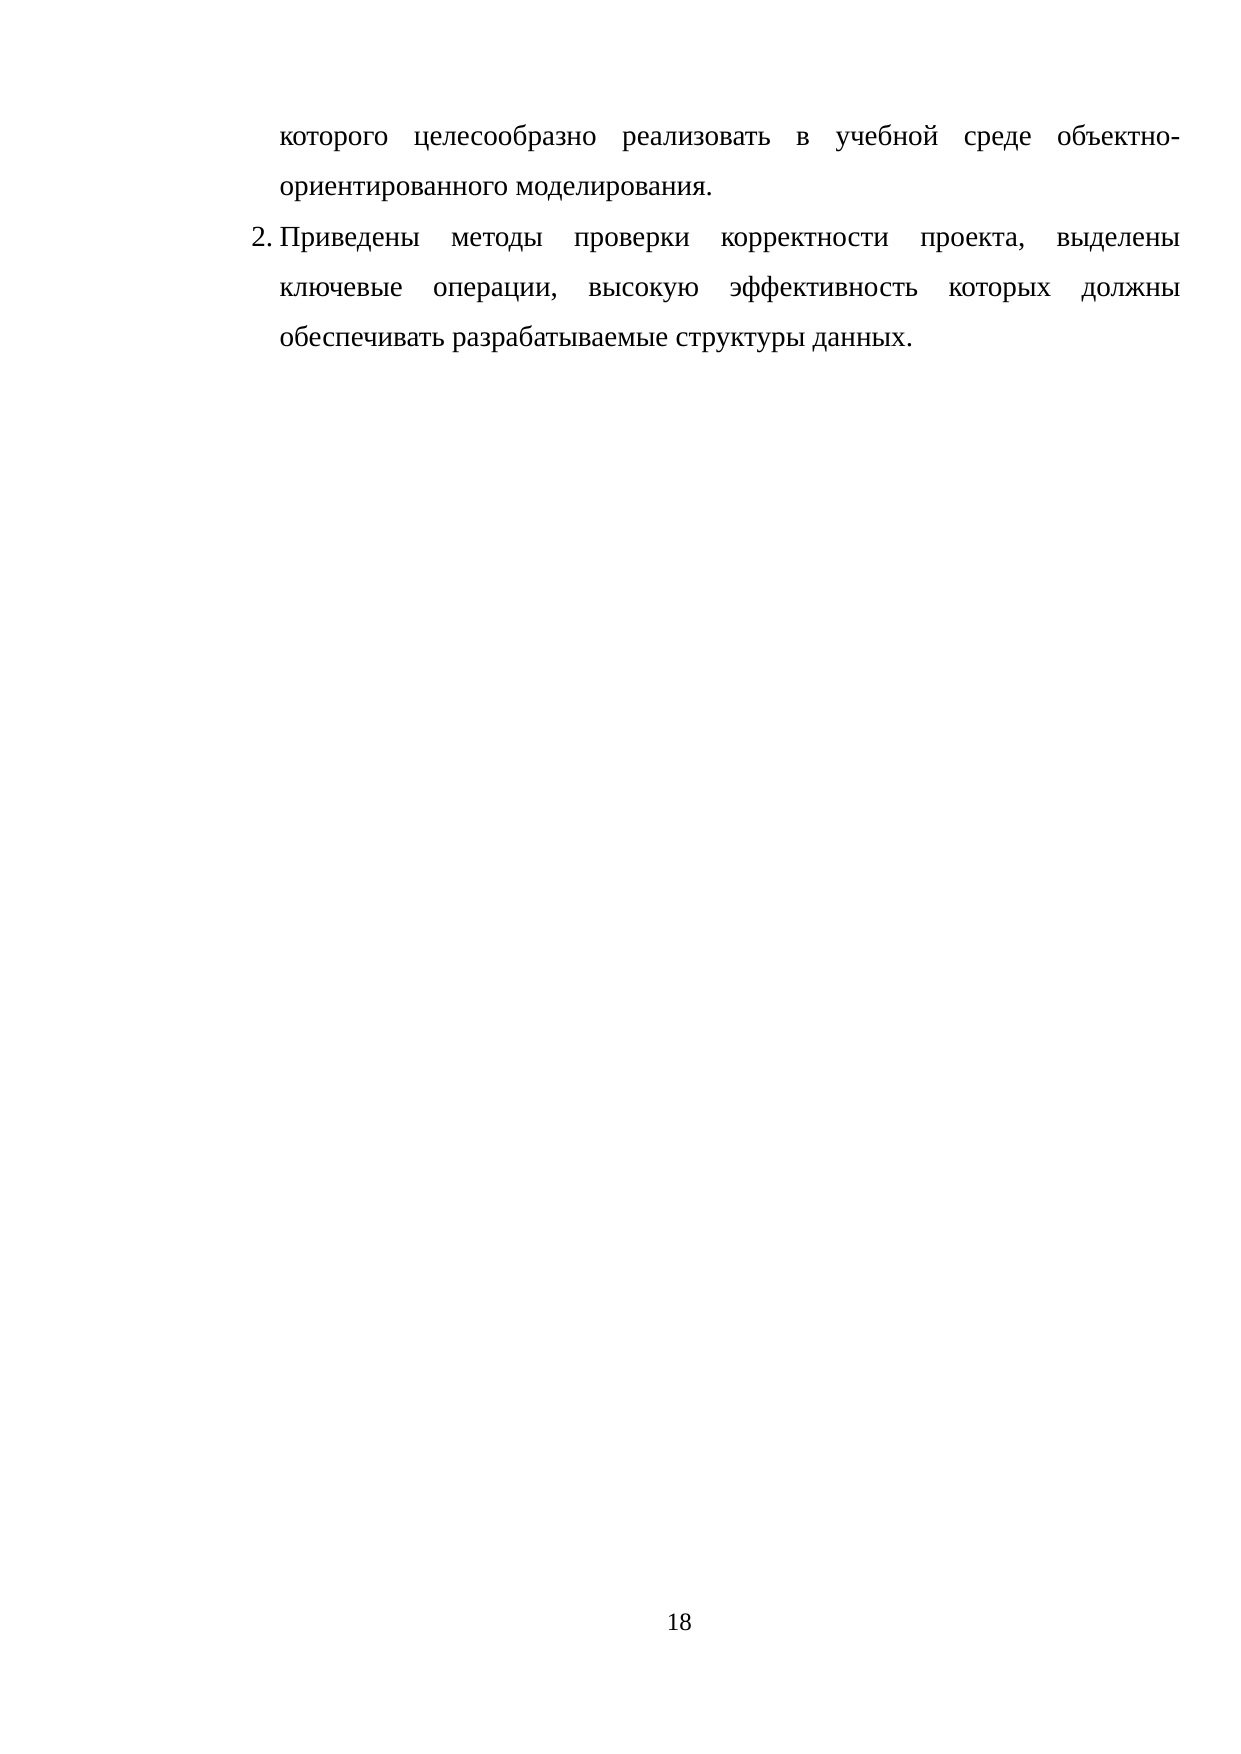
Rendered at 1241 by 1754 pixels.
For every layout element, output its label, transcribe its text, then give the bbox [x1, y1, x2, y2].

list которого целесообразно реализовать в учебной среде объектно-ориентированного моделирования. [251, 118, 1181, 202]
list Приведены методы проверки корректности проекта, выделены ключевые операции, высокую эффективность которых должны обеспечивать разрабатываемые структуры данных. [251, 219, 1181, 353]
